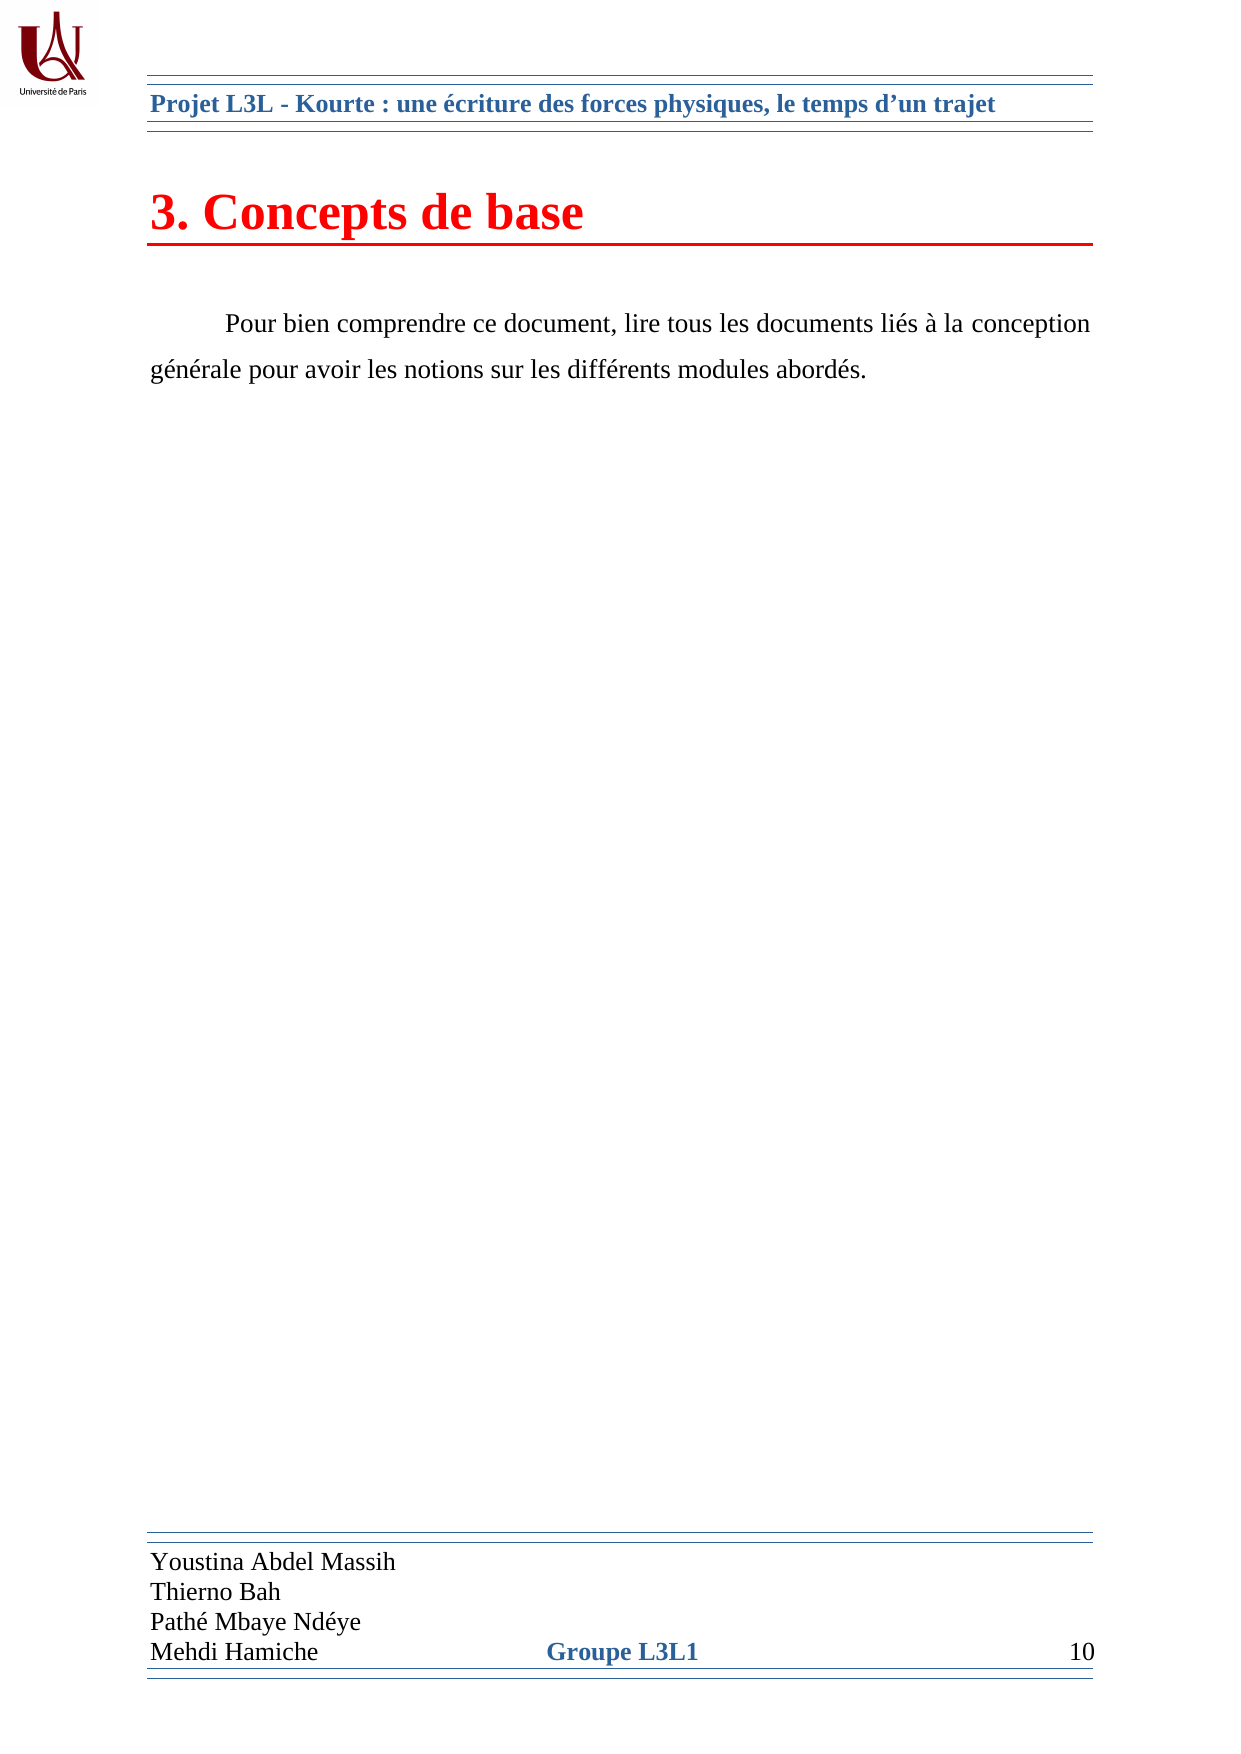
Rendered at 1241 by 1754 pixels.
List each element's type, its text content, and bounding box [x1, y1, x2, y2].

subtitle 3. Concepts de base [147, 178, 1093, 243]
text Pour bien comprendre ce document, lire tous les documents liés à la conception générale pour avoir les notions sur les différents modules abordés. [150, 307, 1090, 384]
picture [0, 0, 101, 107]
